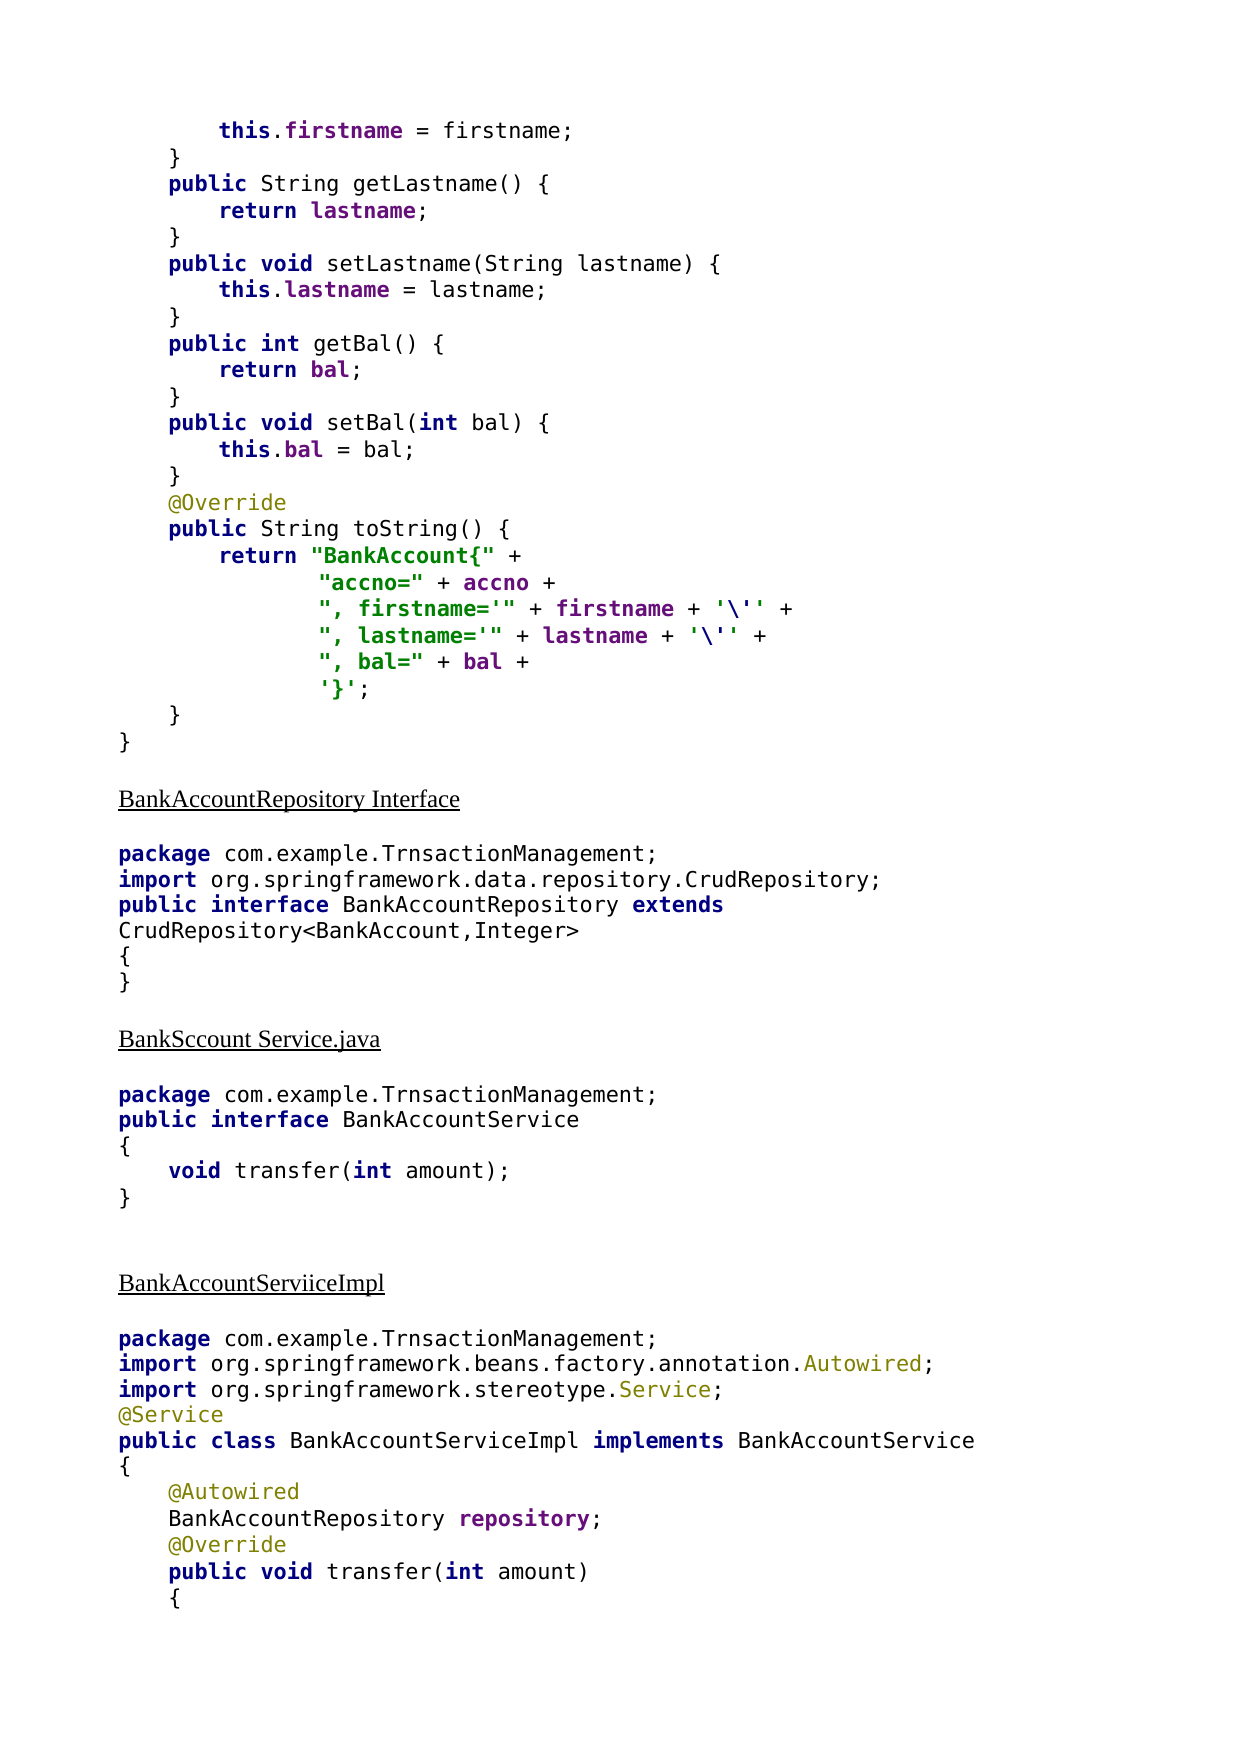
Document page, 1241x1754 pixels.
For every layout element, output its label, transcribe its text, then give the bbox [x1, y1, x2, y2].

text } [118, 969, 1122, 995]
text } [118, 384, 1122, 410]
text ", bal=" + bal + [118, 649, 1122, 676]
text public void setBal(int bal) { [118, 410, 1122, 437]
text } [118, 1185, 1122, 1210]
text public void transfer(int amount) [118, 1559, 1122, 1585]
text "accno=" + accno + [118, 570, 1122, 596]
text public interface BankAccountRepository extends CrudRepository<BankAccount,Integer> [118, 893, 1122, 944]
text this.bal = bal; [118, 437, 1122, 463]
text } [118, 729, 1122, 754]
text @Service [118, 1403, 1122, 1428]
text BankAccountRepository repository; [118, 1506, 1122, 1532]
text '}'; [118, 676, 1122, 702]
text @Autowired [118, 1479, 1122, 1506]
text } [118, 304, 1122, 331]
text BankSccount Service.java [118, 1024, 1122, 1053]
text return lastname; [118, 198, 1122, 224]
text package com.example.TrnsactionManagement; [118, 1082, 1122, 1107]
text { [118, 1454, 1122, 1479]
text this.firstname = firstname; [118, 118, 1122, 145]
text @Override [118, 490, 1122, 517]
text public int getBal() { [118, 331, 1122, 357]
text { [118, 1133, 1122, 1158]
text return bal; [118, 357, 1122, 384]
text package com.example.TrnsactionManagement; [118, 1326, 1122, 1352]
text ", lastname='" + lastname + '\'' + [118, 623, 1122, 649]
text import org.springframework.stereotype.Service; [118, 1377, 1122, 1403]
text BankAccountRepository Interface [118, 784, 1122, 813]
text public interface BankAccountService [118, 1107, 1122, 1133]
text { [118, 944, 1122, 969]
text public void setLastname(String lastname) { [118, 251, 1122, 277]
text BankAccountServiiceImpl [118, 1268, 1122, 1297]
text import org.springframework.beans.factory.annotation.Autowired; [118, 1352, 1122, 1377]
text ", firstname='" + firstname + '\'' + [118, 596, 1122, 623]
text this.lastname = lastname; [118, 277, 1122, 304]
text { [118, 1585, 1122, 1612]
text package com.example.TrnsactionManagement; [118, 842, 1122, 867]
text } [118, 224, 1122, 251]
text @Override [118, 1532, 1122, 1559]
text public String getLastname() { [118, 171, 1122, 198]
text return "BankAccount{" + [118, 543, 1122, 570]
text public class BankAccountServiceImpl implements BankAccountService [118, 1428, 1122, 1454]
text } [118, 702, 1122, 729]
text } [118, 463, 1122, 490]
text import org.springframework.data.repository.CrudRepository; [118, 867, 1122, 893]
text } [118, 145, 1122, 171]
text void transfer(int amount); [118, 1158, 1122, 1185]
text public String toString() { [118, 517, 1122, 543]
